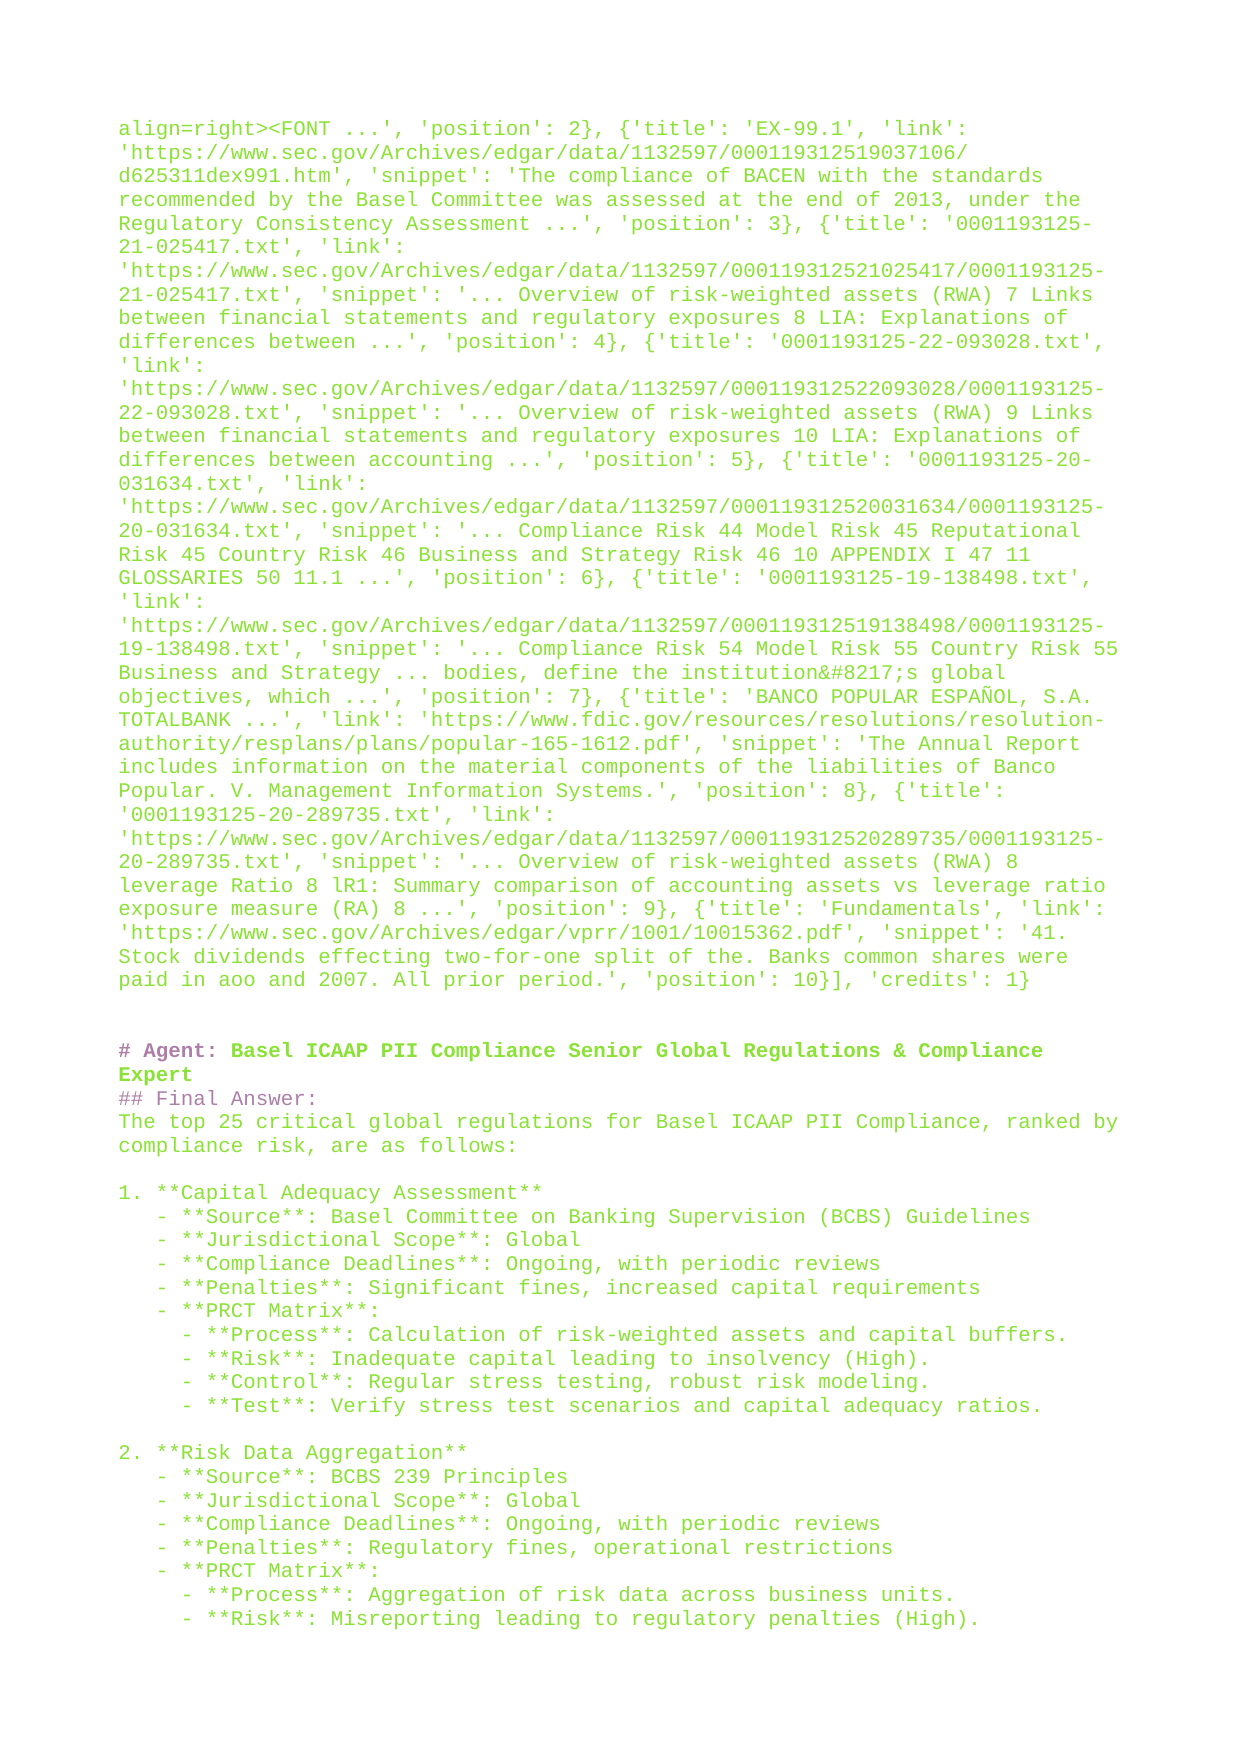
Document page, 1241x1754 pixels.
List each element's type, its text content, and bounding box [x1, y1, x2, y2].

text - **PRCT Matrix**: [118, 1300, 1122, 1324]
text - **Jurisdictional Scope**: Global [118, 1229, 1122, 1253]
text - **Test**: Verify stress test scenarios and capital adequacy ratios. [118, 1395, 1122, 1419]
text - **Compliance Deadlines**: Ongoing, with periodic reviews [118, 1513, 1122, 1537]
text - **Risk**: Inadequate capital leading to insolvency (High). [118, 1348, 1122, 1371]
text align=right><FONT ...', 'position': 2}, {'title': 'EX-99.1', 'link': 'https://www.sec.gov/Archives/edgar/data/1132597/000119312519037106/d625311dex991.htm', 'snippet': 'The compliance of BACEN with the standards recommended by the Basel Committee was assessed at the end of 2013, under the Regulatory Consistency Assessment ...', 'position': 3}, {'title': '0001193125-21-025417.txt', 'link': 'https://www.sec.gov/Archives/edgar/data/1132597/000119312521025417/0001193125-21-025417.txt', 'snippet': '... Overview of risk-weighted assets (RWA) 7 Links between financial statements and regulatory exposures 8 LIA: Explanations of differences between ...', 'position': 4}, {'title': '0001193125-22-093028.txt', 'link': 'https://www.sec.gov/Archives/edgar/data/1132597/000119312522093028/0001193125-22-093028.txt', 'snippet': '... Overview of risk-weighted assets (RWA) 9 Links between financial statements and regulatory exposures 10 LIA: Explanations of differences between accounting ...', 'position': 5}, {'title': '0001193125-20-031634.txt', 'link': 'https://www.sec.gov/Archives/edgar/data/1132597/000119312520031634/0001193125-20-031634.txt', 'snippet': '... Compliance Risk 44 Model Risk 45 Reputational Risk 45 Country Risk 46 Business and Strategy Risk 46 10 APPENDIX I 47 11 GLOSSARIES 50 11.1 ...', 'position': 6}, {'title': '0001193125-19-138498.txt', 'link': 'https://www.sec.gov/Archives/edgar/data/1132597/000119312519138498/0001193125-19-138498.txt', 'snippet': '... Compliance Risk 54 Model Risk 55 Country Risk 55 Business and Strategy ... bodies, define the institution&#8217;s global objectives, which ...', 'position': 7}, {'title': 'BANCO POPULAR ESPAÑOL, S.A. TOTALBANK ...', 'link': 'https://www.fdic.gov/resources/resolutions/resolution-authority/resplans/plans/popular-165-1612.pdf', 'snippet': 'The Annual Report includes information on the material components of the liabilities of Banco Popular. V. Management Information Systems.', 'position': 8}, {'title': '0001193125-20-289735.txt', 'link': 'https://www.sec.gov/Archives/edgar/data/1132597/000119312520289735/0001193125-20-289735.txt', 'snippet': '... Overview of risk-weighted assets (RWA) 8 leverage Ratio 8 lR1: Summary comparison of accounting assets vs leverage ratio exposure measure (RA) 8 ...', 'position': 9}, {'title': 'Fundamentals', 'link': 'https://www.sec.gov/Archives/edgar/vprr/1001/10015362.pdf', 'snippet': '41. Stock dividends effecting two-for-one split of the. Banks common shares were paid in aoo and 2007. All prior period.', 'position': 10}], 'credits': 1} [118, 118, 1122, 993]
text 2. **Risk Data Aggregation** [118, 1442, 1122, 1466]
text - **Control**: Regular stress testing, robust risk modeling. [118, 1371, 1122, 1395]
text - **Source**: Basel Committee on Banking Supervision (BCBS) Guidelines [118, 1206, 1122, 1229]
text - **Source**: BCBS 239 Principles [118, 1466, 1122, 1489]
text The top 25 critical global regulations for Basel ICAAP PII Compliance, ranked by compliance risk, are as follows: [118, 1111, 1122, 1158]
text # Agent: Basel ICAAP PII Compliance Senior Global Regulations & Compliance Expert [118, 1040, 1122, 1088]
text - **PRCT Matrix**: [118, 1561, 1122, 1584]
text ## Final Answer: [118, 1088, 1122, 1111]
text 1. **Capital Adequacy Assessment** [118, 1182, 1122, 1206]
text - **Process**: Calculation of risk-weighted assets and capital buffers. [118, 1324, 1122, 1348]
text - **Jurisdictional Scope**: Global [118, 1489, 1122, 1513]
text - **Compliance Deadlines**: Ongoing, with periodic reviews [118, 1253, 1122, 1277]
text - **Penalties**: Regulatory fines, operational restrictions [118, 1537, 1122, 1561]
text - **Process**: Aggregation of risk data across business units. [118, 1584, 1122, 1608]
text - **Risk**: Misreporting leading to regulatory penalties (High). [118, 1608, 1122, 1631]
text - **Penalties**: Significant fines, increased capital requirements [118, 1277, 1122, 1300]
